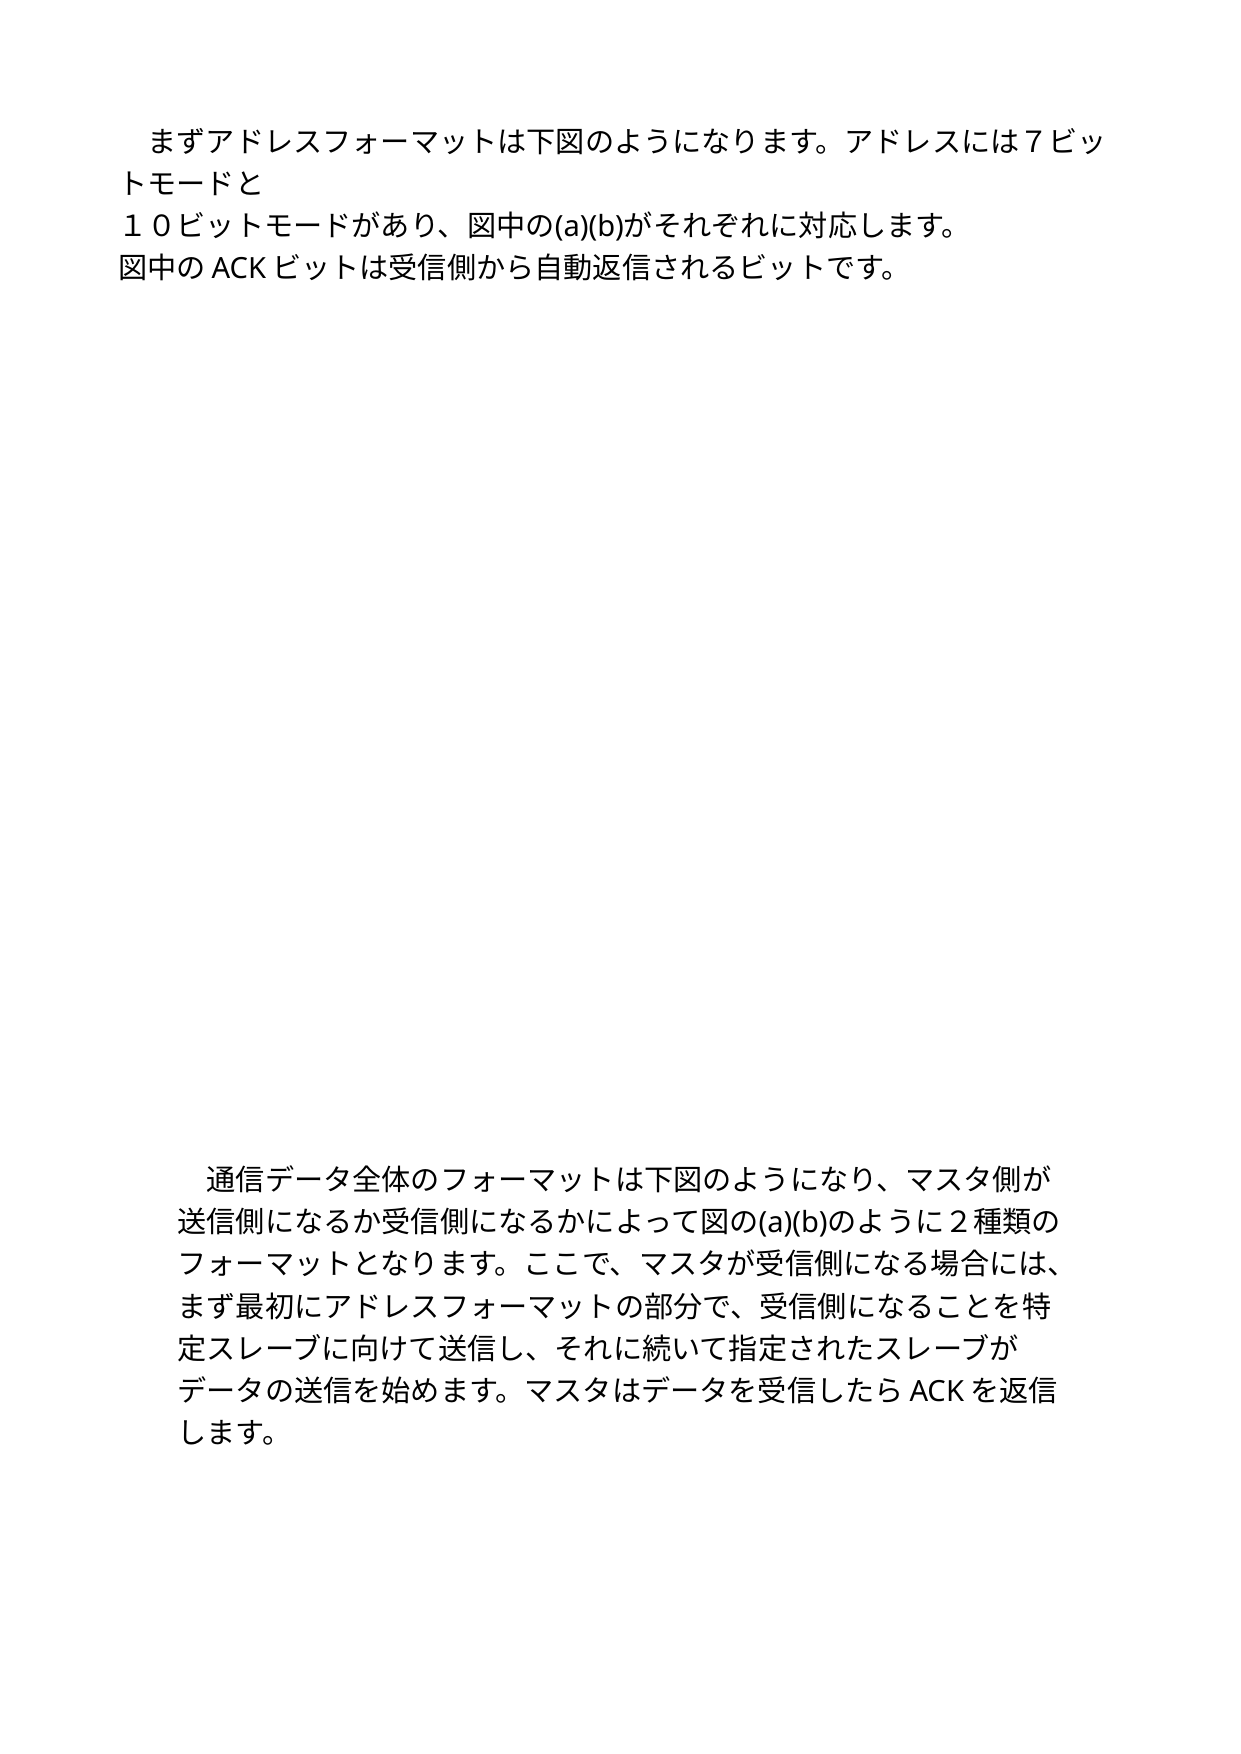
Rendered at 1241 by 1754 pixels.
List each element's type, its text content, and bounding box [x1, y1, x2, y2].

text 通信データ全体のフォーマットは下図のようになり、マスタ側が送信側になるか受信側になるかによって図の(a)(b)のように２種類のフォーマットとなります。ここで、マスタが受信側になる場合には、まず最初にアドレスフォーマットの部分で、受信側になることを特定スレーブに向けて送信し、それに続いて指定されたスレーブがデータの送信を始めます。マスタはデータを受信したらACKを返信します。 [177, 1037, 1063, 1452]
text まずアドレスフォーマットは下図のようになります。アドレスには７ビットモードと １０ビットモードがあり、図中の(a)(b)がそれぞれに対応します。 図中のACKビットは受信側から自動返信されるビットです。 [118, 118, 1122, 287]
